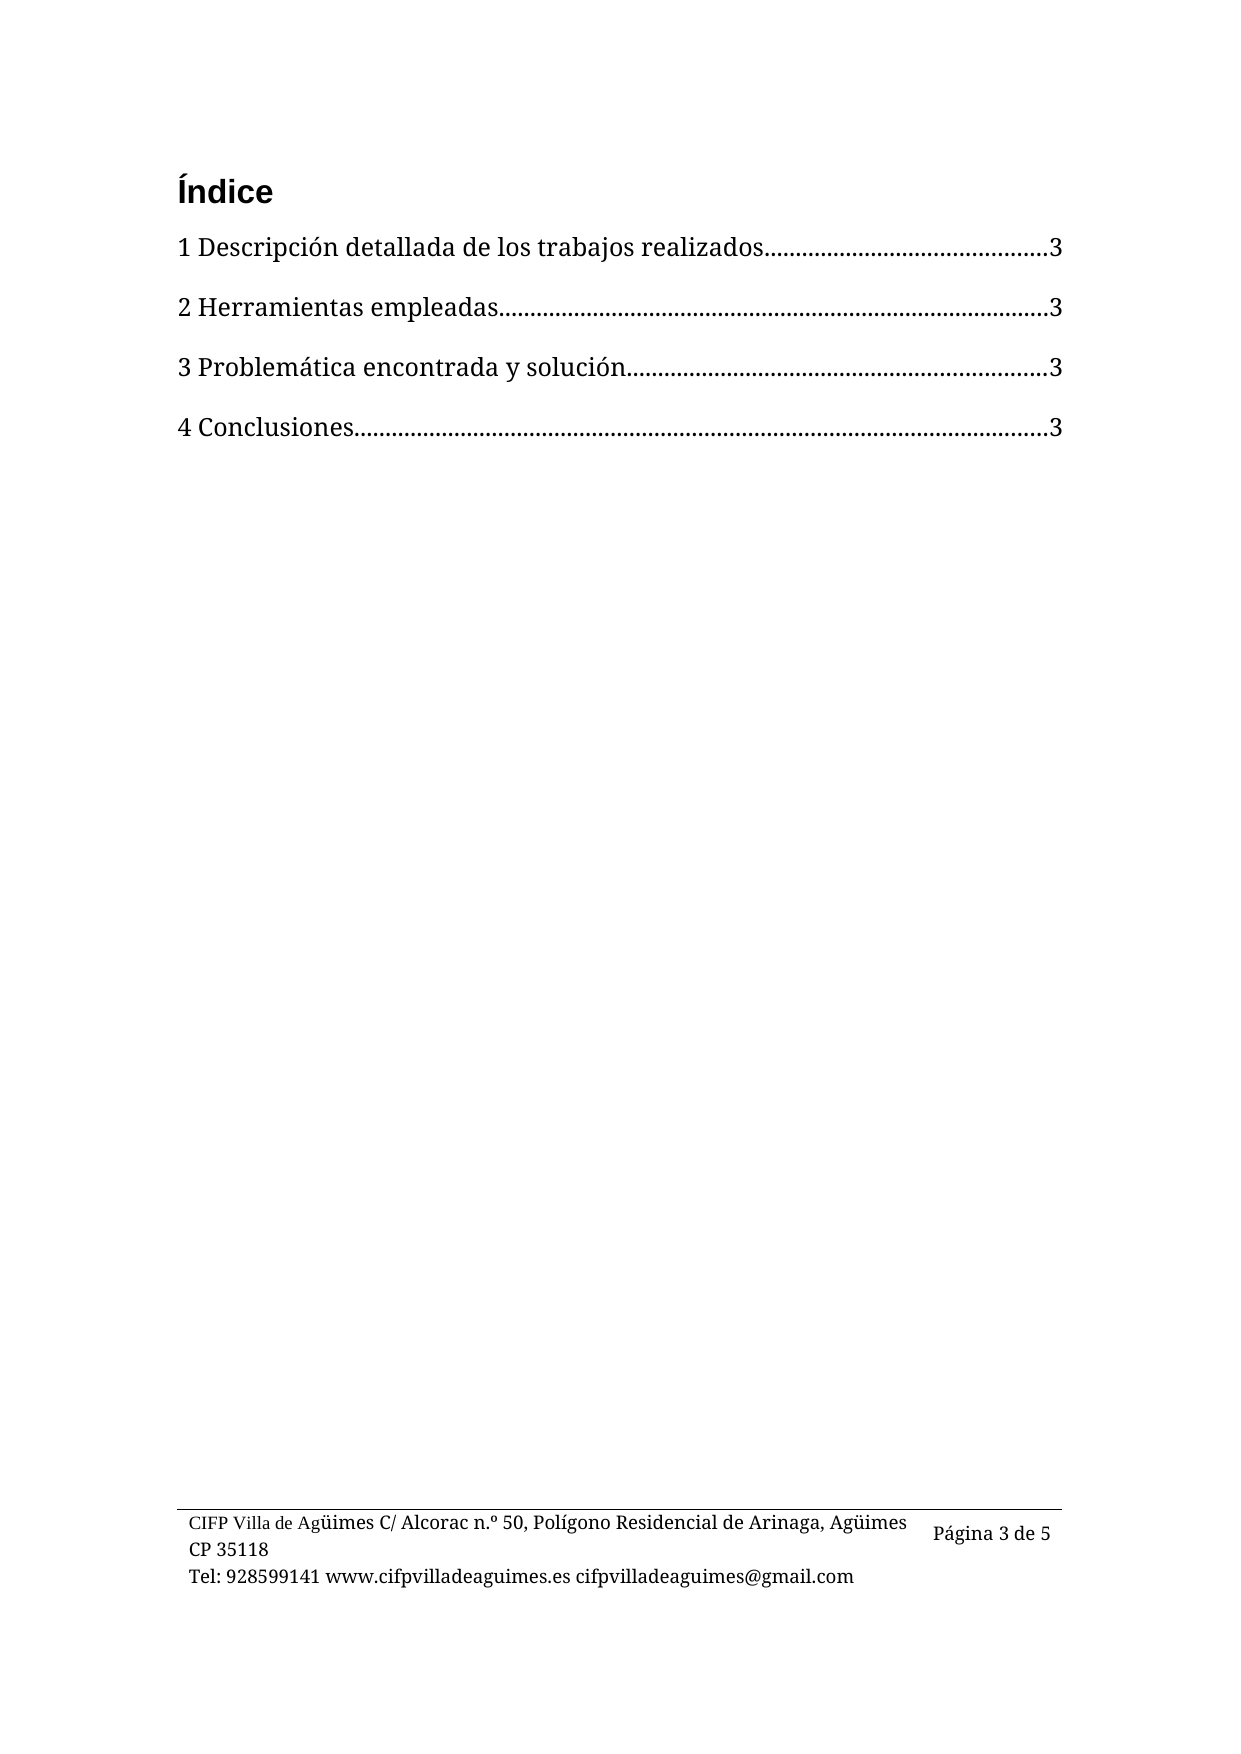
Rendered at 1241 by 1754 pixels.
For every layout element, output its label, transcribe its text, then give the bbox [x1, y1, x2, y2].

text 1 Descripción detallada de los trabajos realizados 3 [177, 229, 1063, 263]
text 3 Problemática encontrada y solución 3 [177, 349, 1063, 383]
subtitle Índice [177, 173, 1063, 211]
text 2 Herramientas empleadas 3 [177, 289, 1063, 323]
text 4 Conclusiones 3 [177, 409, 1063, 443]
